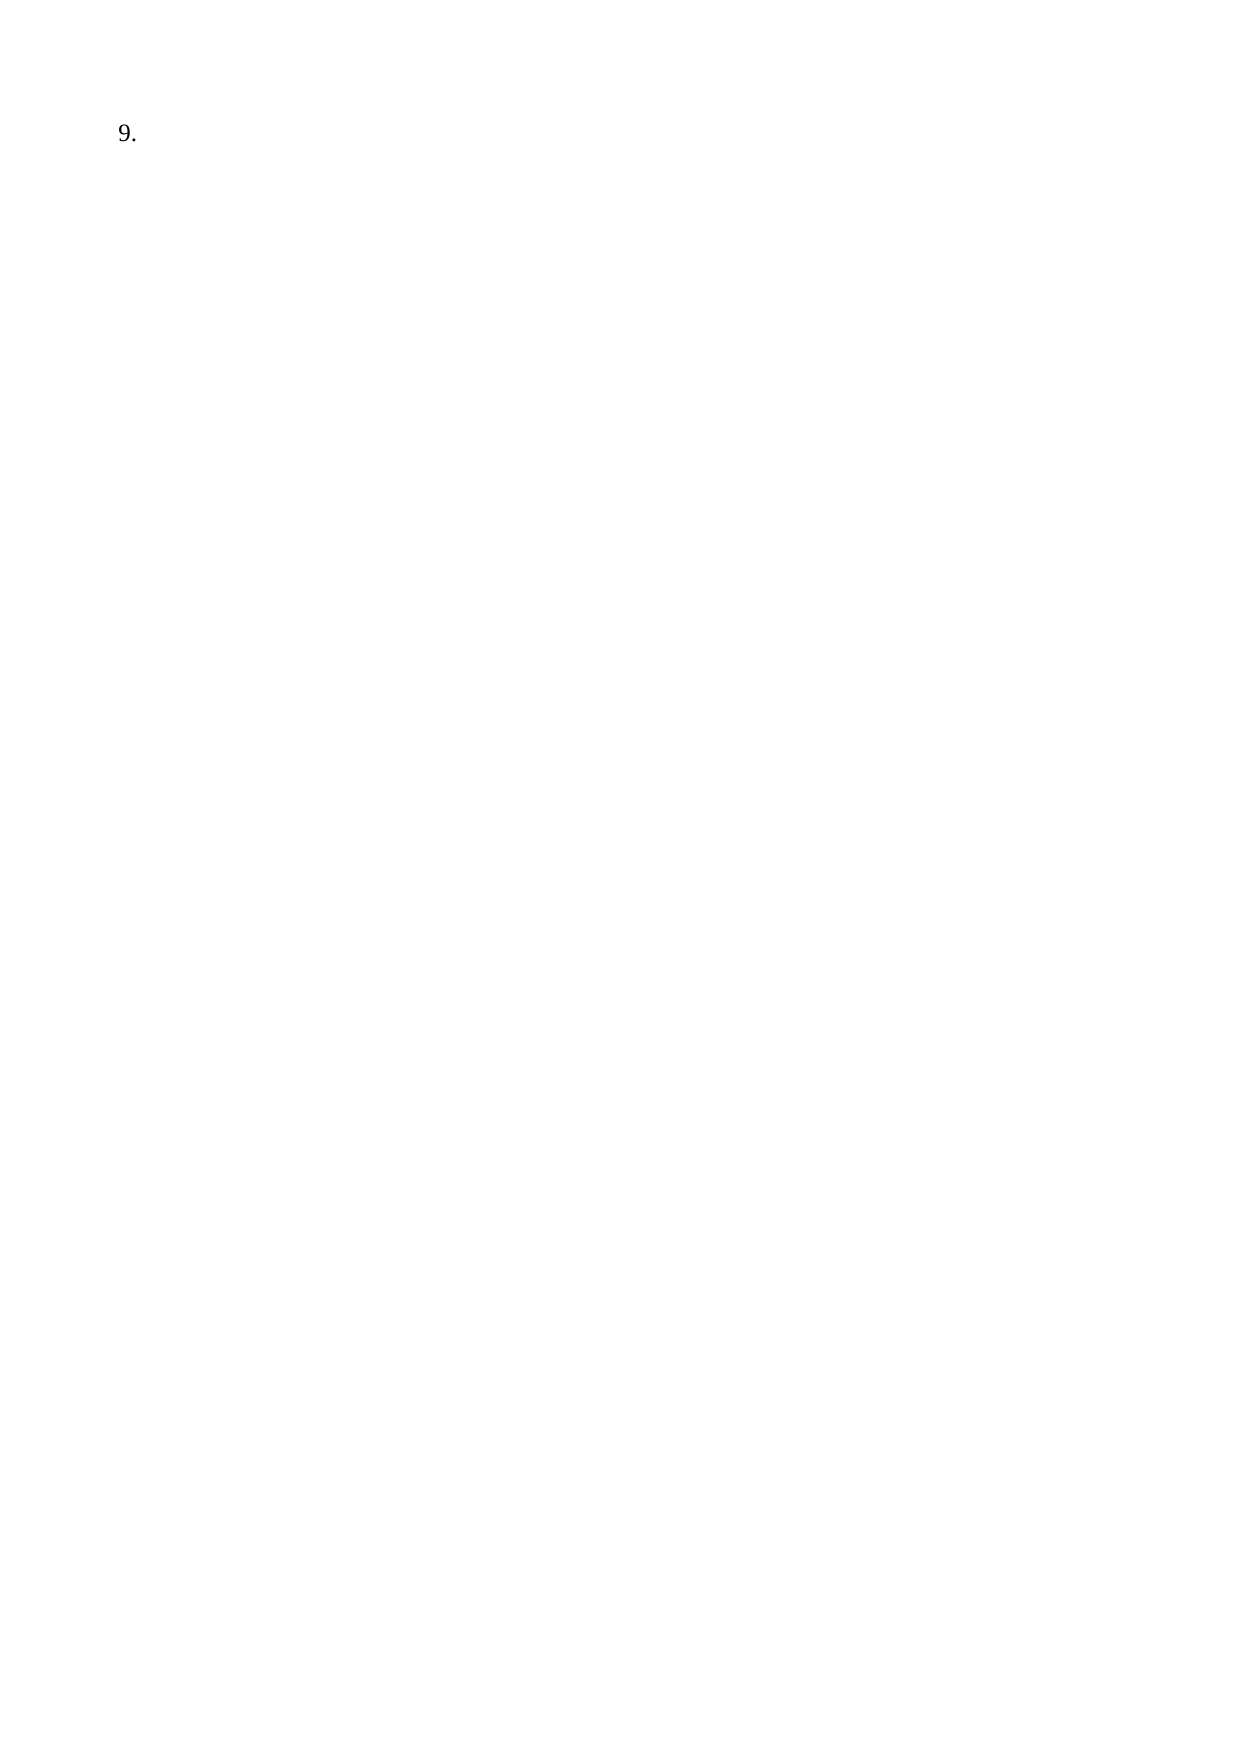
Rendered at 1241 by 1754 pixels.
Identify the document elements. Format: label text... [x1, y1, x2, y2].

text 9. [118, 118, 1122, 147]
